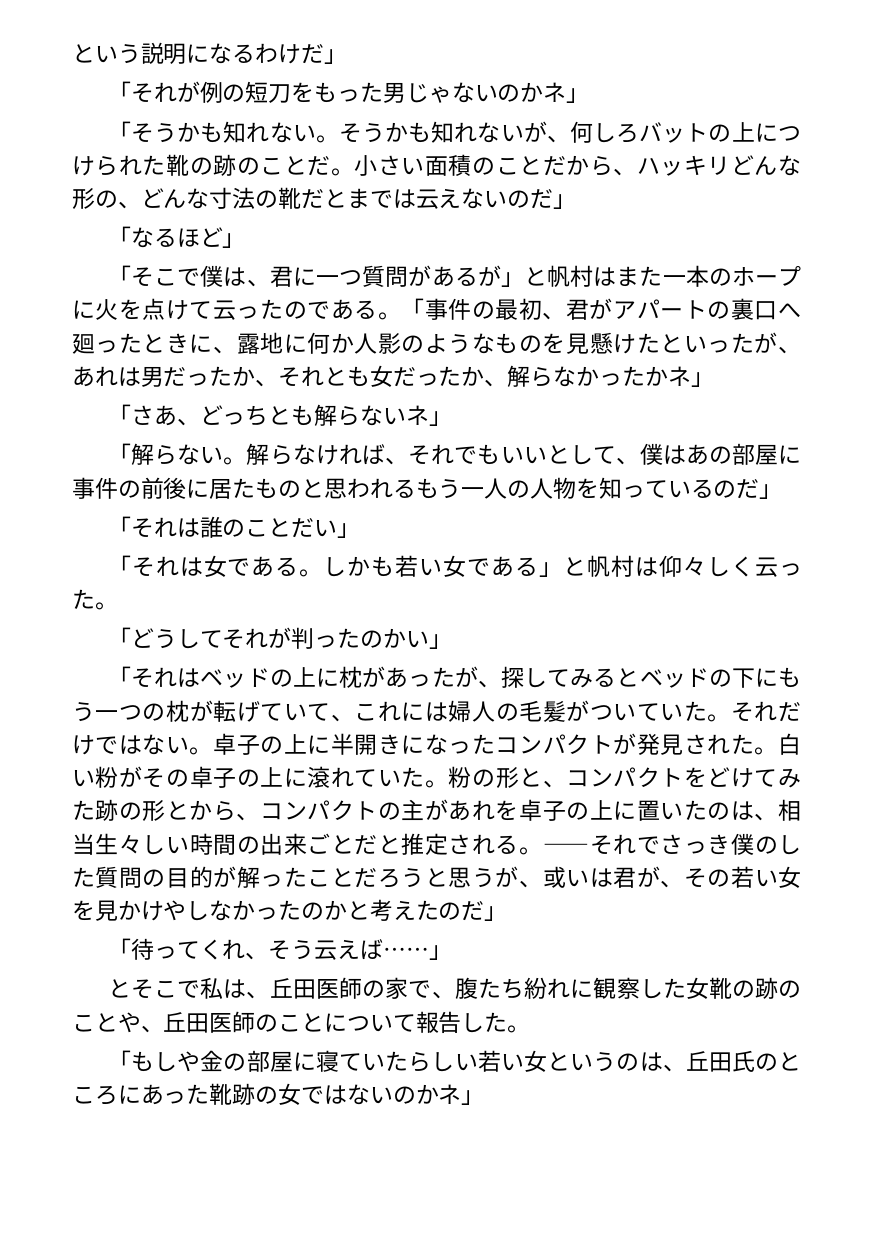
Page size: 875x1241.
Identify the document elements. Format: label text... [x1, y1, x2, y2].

text 「それは女である。しかも若い女である」と帆村は仰々しく云った。 [72, 549, 802, 615]
text 「どうしてそれが判ったのかい」 [72, 621, 802, 654]
text 「解らない。解らなければ、それでもいいとして、僕はあの部屋に事件の前後に居たものと思われるもう一人の人物を知っているのだ」 [72, 437, 802, 504]
text 「そこで僕は、君に一つ質問があるが」と帆村はまた一本のホープに火を点けて云ったのである。「事件の最初、君がアパートの裏口へ廻ったときに、露地に何か人影のようなものを見懸けたといったが、あれは男だったか、それとも女だったか、解らなかったかネ」 [72, 259, 802, 392]
text 「さあ、どっちとも解らないネ」 [72, 398, 802, 431]
text 「そうかも知れない。そうかも知れないが、何しろバットの上につけられた靴の跡のことだ。小さい面積のことだから、ハッキリどんな形の、どんな寸法の靴だとまでは云えないのだ」 [72, 114, 802, 214]
text 「なるほど」 [72, 220, 802, 253]
text とそこで私は、丘田医師の家で、腹たち紛れに観察した女靴の跡のことや、丘田医師のことについて報告した。 [72, 971, 802, 1038]
text 「もしや金の部屋に寝ていたらしい若い女というのは、丘田氏のところにあった靴跡の女ではないのかネ」 [72, 1044, 802, 1110]
text 「それが例の短刀をもった男じゃないのかネ」 [72, 75, 802, 108]
text 「それはベッドの上に枕があったが、探してみるとベッドの下にもう一つの枕が転げていて、これには婦人の毛髪がついていた。それだけではない。卓子の上に半開きになったコンパクトが発見された。白い粉がその卓子の上に滾れていた。粉の形と、コンパクトをどけてみた跡の形とから、コンパクトの主があれを卓子の上に置いたのは、相当生々しい時間の出来ごとだと推定される。――それでさっき僕のした質問の目的が解ったことだろうと思うが、或いは君が、その若い女を見かけやしなかったのかと考えたのだ」 [72, 660, 802, 926]
text という説明になるわけだ」 [72, 36, 802, 69]
text 「待ってくれ、そう云えば……」 [72, 932, 802, 965]
text 「それは誰のことだい」 [72, 509, 802, 543]
